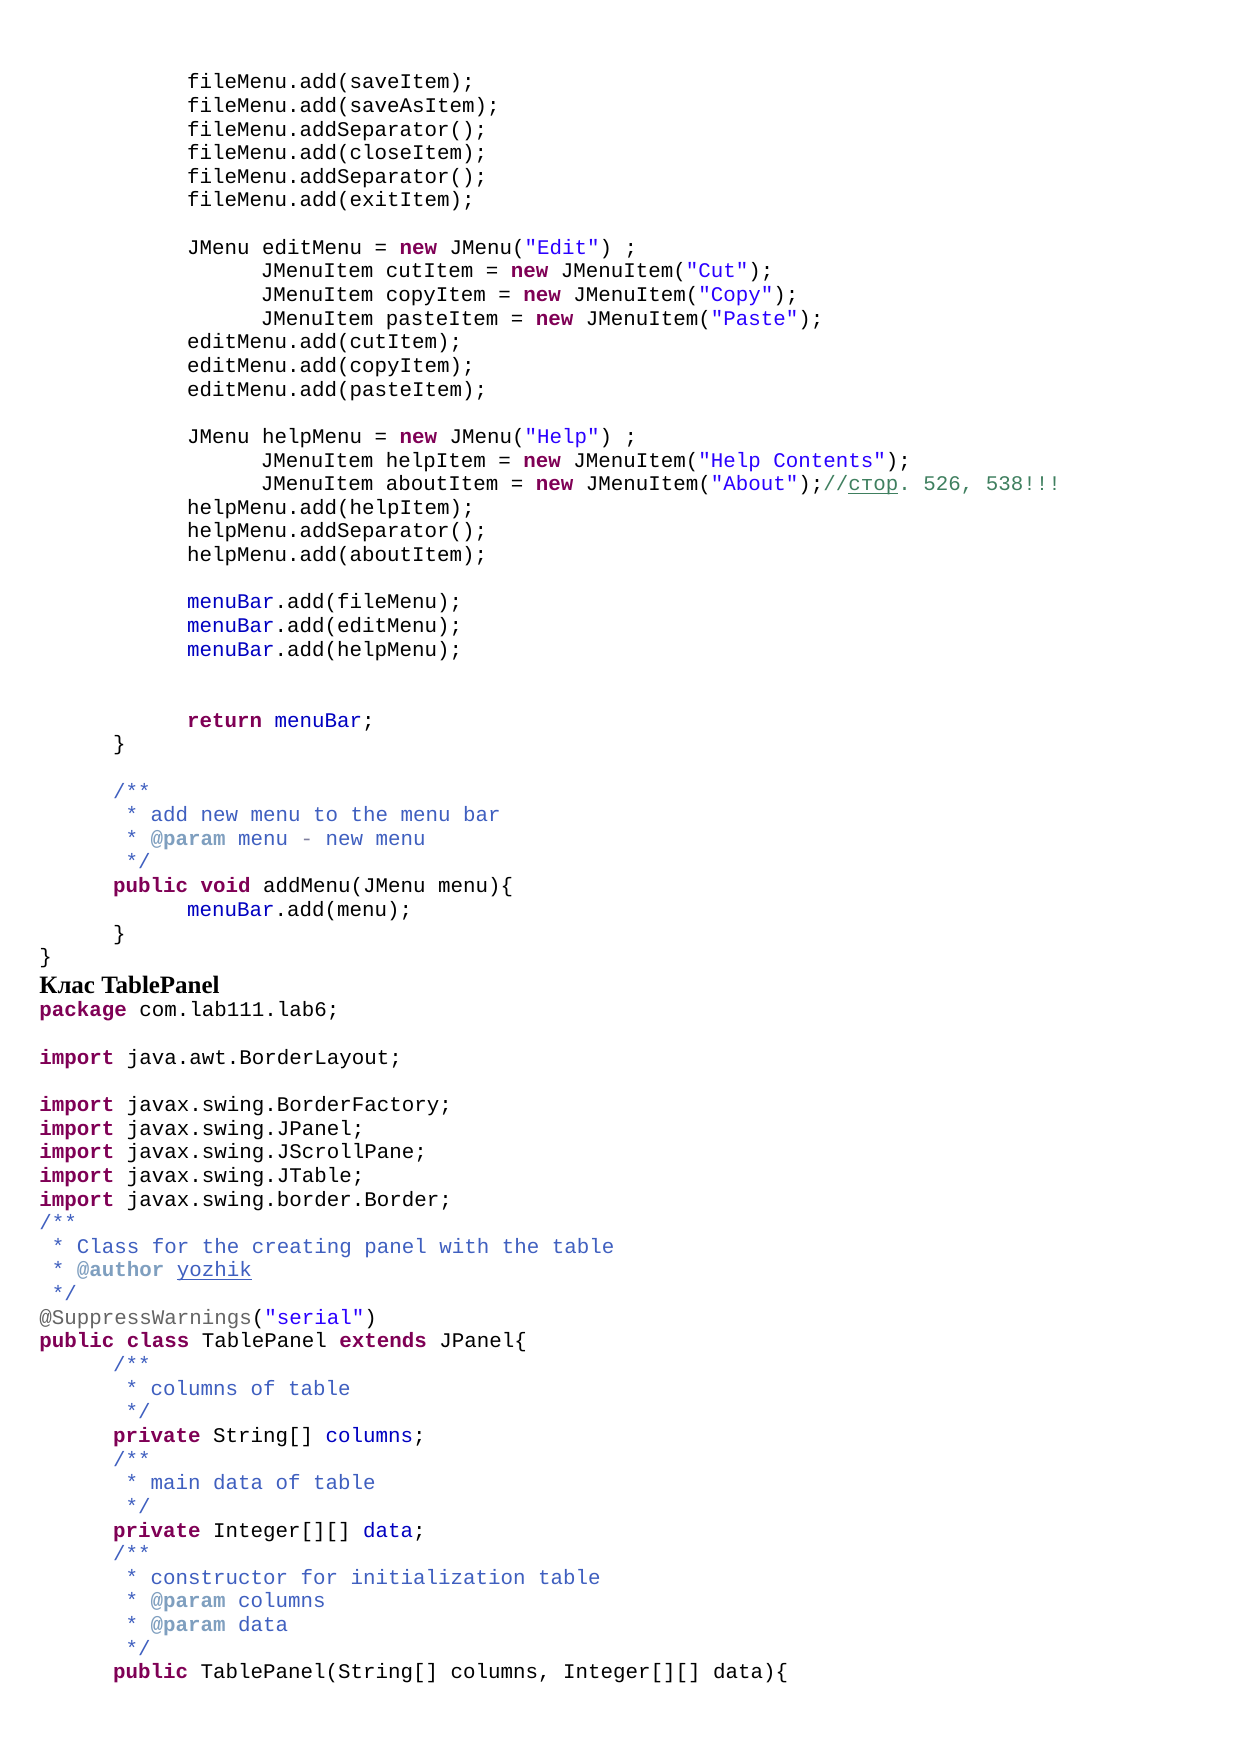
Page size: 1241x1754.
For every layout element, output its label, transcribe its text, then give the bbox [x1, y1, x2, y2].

text fileMenu.addSeparator(); [39, 118, 1189, 142]
text private Integer[][] data; [39, 1519, 1189, 1543]
text import javax.swing.JTable; [39, 1165, 1189, 1188]
text /** [39, 1543, 1189, 1567]
text * constructor for initialization table [39, 1567, 1189, 1591]
text JMenuItem helpItem = new JMenuItem("Help Contents"); [39, 449, 1189, 473]
text editMenu.add(copyItem); [39, 355, 1189, 379]
text JMenuItem copyItem = new JMenuItem("Copy"); [39, 284, 1189, 308]
text helpMenu.add(aboutItem); [39, 544, 1189, 568]
text JMenuItem pasteItem = new JMenuItem("Paste"); [39, 308, 1189, 331]
text public TablePanel(String[] columns, Integer[][] data){ [39, 1661, 1189, 1685]
text } [39, 946, 1189, 970]
text JMenuItem aboutItem = new JMenuItem("About");//стор. 526, 538!!! [39, 473, 1189, 497]
text import javax.swing.JPanel; [39, 1118, 1189, 1141]
text public class TablePanel extends JPanel{ [39, 1330, 1189, 1354]
text */ [39, 1496, 1189, 1519]
text helpMenu.addSeparator(); [39, 521, 1189, 544]
text public void addMenu(JMenu menu){ [39, 875, 1189, 899]
text import javax.swing.border.Border; [39, 1188, 1189, 1212]
text import javax.swing.JScrollPane; [39, 1141, 1189, 1165]
text * @param columns [39, 1591, 1189, 1614]
text menuBar.add(helpMenu); [39, 639, 1189, 662]
text import javax.swing.BorderFactory; [39, 1094, 1189, 1118]
text } [39, 922, 1189, 946]
text menuBar.add(fileMenu); [39, 591, 1189, 615]
text JMenuItem cutItem = new JMenuItem("Cut"); [39, 260, 1189, 284]
text */ [39, 1638, 1189, 1661]
text menuBar.add(editMenu); [39, 615, 1189, 639]
text * Class for the creating panel with the table [39, 1236, 1189, 1259]
text Клас TablePanel [39, 970, 1189, 999]
text @SuppressWarnings("serial") [39, 1307, 1189, 1330]
text } [39, 733, 1189, 757]
text private String[] columns; [39, 1425, 1189, 1449]
text */ [39, 1401, 1189, 1425]
text package com.lab111.lab6; [39, 999, 1189, 1023]
text */ [39, 1283, 1189, 1307]
text /** [39, 1449, 1189, 1472]
text * main data of table [39, 1472, 1189, 1496]
text /** [39, 1354, 1189, 1378]
text menuBar.add(menu); [39, 899, 1189, 922]
text helpMenu.add(helpItem); [39, 497, 1189, 521]
text * add new menu to the menu bar [39, 804, 1189, 828]
text /** [39, 781, 1189, 804]
text * @param data [39, 1614, 1189, 1638]
text fileMenu.addSeparator(); [39, 166, 1189, 189]
text editMenu.add(cutItem); [39, 331, 1189, 355]
text */ [39, 852, 1189, 875]
text fileMenu.add(exitItem); [39, 189, 1189, 213]
text * columns of table [39, 1378, 1189, 1401]
text fileMenu.add(saveItem); [39, 71, 1189, 95]
text * @param menu - new menu [39, 828, 1189, 852]
text import java.awt.BorderLayout; [39, 1047, 1189, 1070]
text JMenu helpMenu = new JMenu("Help") ; [39, 426, 1189, 449]
text fileMenu.add(closeItem); [39, 142, 1189, 166]
text * @author yozhik [39, 1259, 1189, 1283]
text editMenu.add(pasteItem); [39, 379, 1189, 402]
text /** [39, 1212, 1189, 1236]
text JMenu editMenu = new JMenu("Edit") ; [39, 237, 1189, 260]
text return menuBar; [39, 710, 1189, 733]
text fileMenu.add(saveAsItem); [39, 95, 1189, 118]
